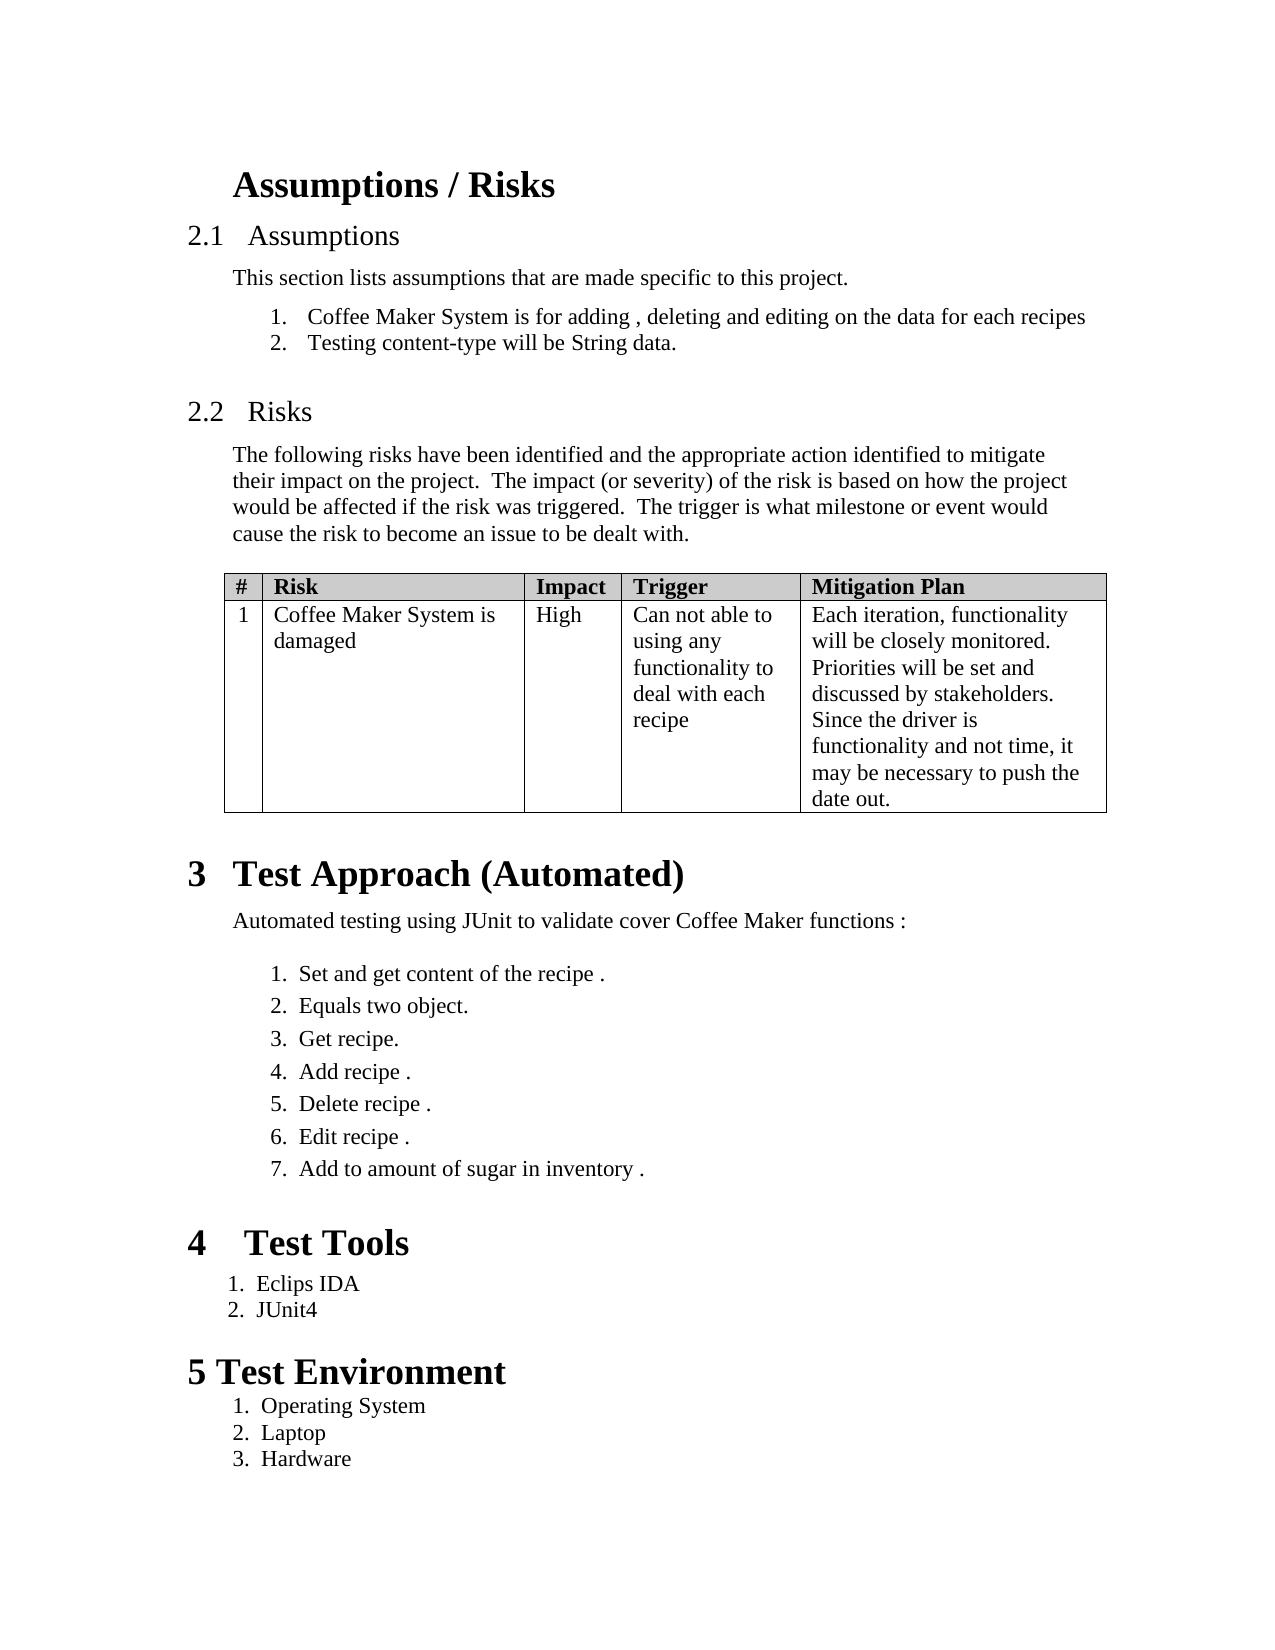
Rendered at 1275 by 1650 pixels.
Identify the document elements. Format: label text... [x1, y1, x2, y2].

subtitle Assumptions / Risks [187, 162, 1087, 206]
table_header Mitigation Plan [801, 574, 1106, 600]
list Coffee Maker System is for adding , deleting and editing on the data for each recipes [270, 303, 1087, 329]
text 3. Hardware [232, 1445, 1087, 1471]
list 1. Set and get content of the recipe . [270, 960, 1087, 986]
text 1. Eclips IDA [187, 1270, 1087, 1296]
table_header # [225, 574, 262, 600]
text 2. JUnit4 [187, 1296, 1087, 1323]
text 2. Laptop [232, 1419, 1087, 1445]
text 1. Operating System [232, 1392, 1087, 1419]
table_cell Can not able to using any functionality to deal with each recipe [622, 601, 800, 812]
list 4. Add recipe . [270, 1058, 1087, 1084]
list 5. Delete recipe . [270, 1090, 1087, 1117]
list 7. Add to amount of sugar in inventory . [270, 1156, 1087, 1182]
text This section lists assumptions that are made specific to this project. [232, 264, 1087, 291]
table_header Impact [525, 574, 621, 600]
text 5 Test Environment [187, 1349, 1087, 1392]
text The following risks have been identified and the appropriate action identified to mitigate their impact on the project. The impact (or severity) of the risk is based on how the project would be affected if the risk was triggered. The trigger is what milestone or event would cause the risk to become an issue to be dealt with. [232, 441, 1087, 546]
subtitle Test Approach (Automated) [187, 852, 1087, 895]
list 3. Get recipe. [270, 1025, 1087, 1051]
list 6. Edit recipe . [270, 1123, 1087, 1149]
table_header Trigger [622, 574, 800, 600]
text Automated testing using JUnit to validate cover Coffee Maker functions : [232, 907, 1087, 933]
table_cell High [525, 601, 621, 812]
list Testing content-type will be String data. [270, 329, 1087, 356]
table_cell Each iteration, functionality will be closely monitored. Priorities will be set and discussed by stakeholders. Since the driver is functionality and not time, it may be necessary to push the date out. [801, 601, 1106, 812]
table_cell 1 [225, 601, 262, 812]
list 4 Test Tools [187, 1221, 1087, 1264]
table_header Risk [263, 574, 524, 600]
table_cell Coffee Maker System is damaged [263, 601, 524, 812]
subtitle Risks [187, 394, 1087, 428]
subtitle Assumptions [187, 218, 1087, 252]
list 2. Equals two object. [270, 992, 1087, 1019]
